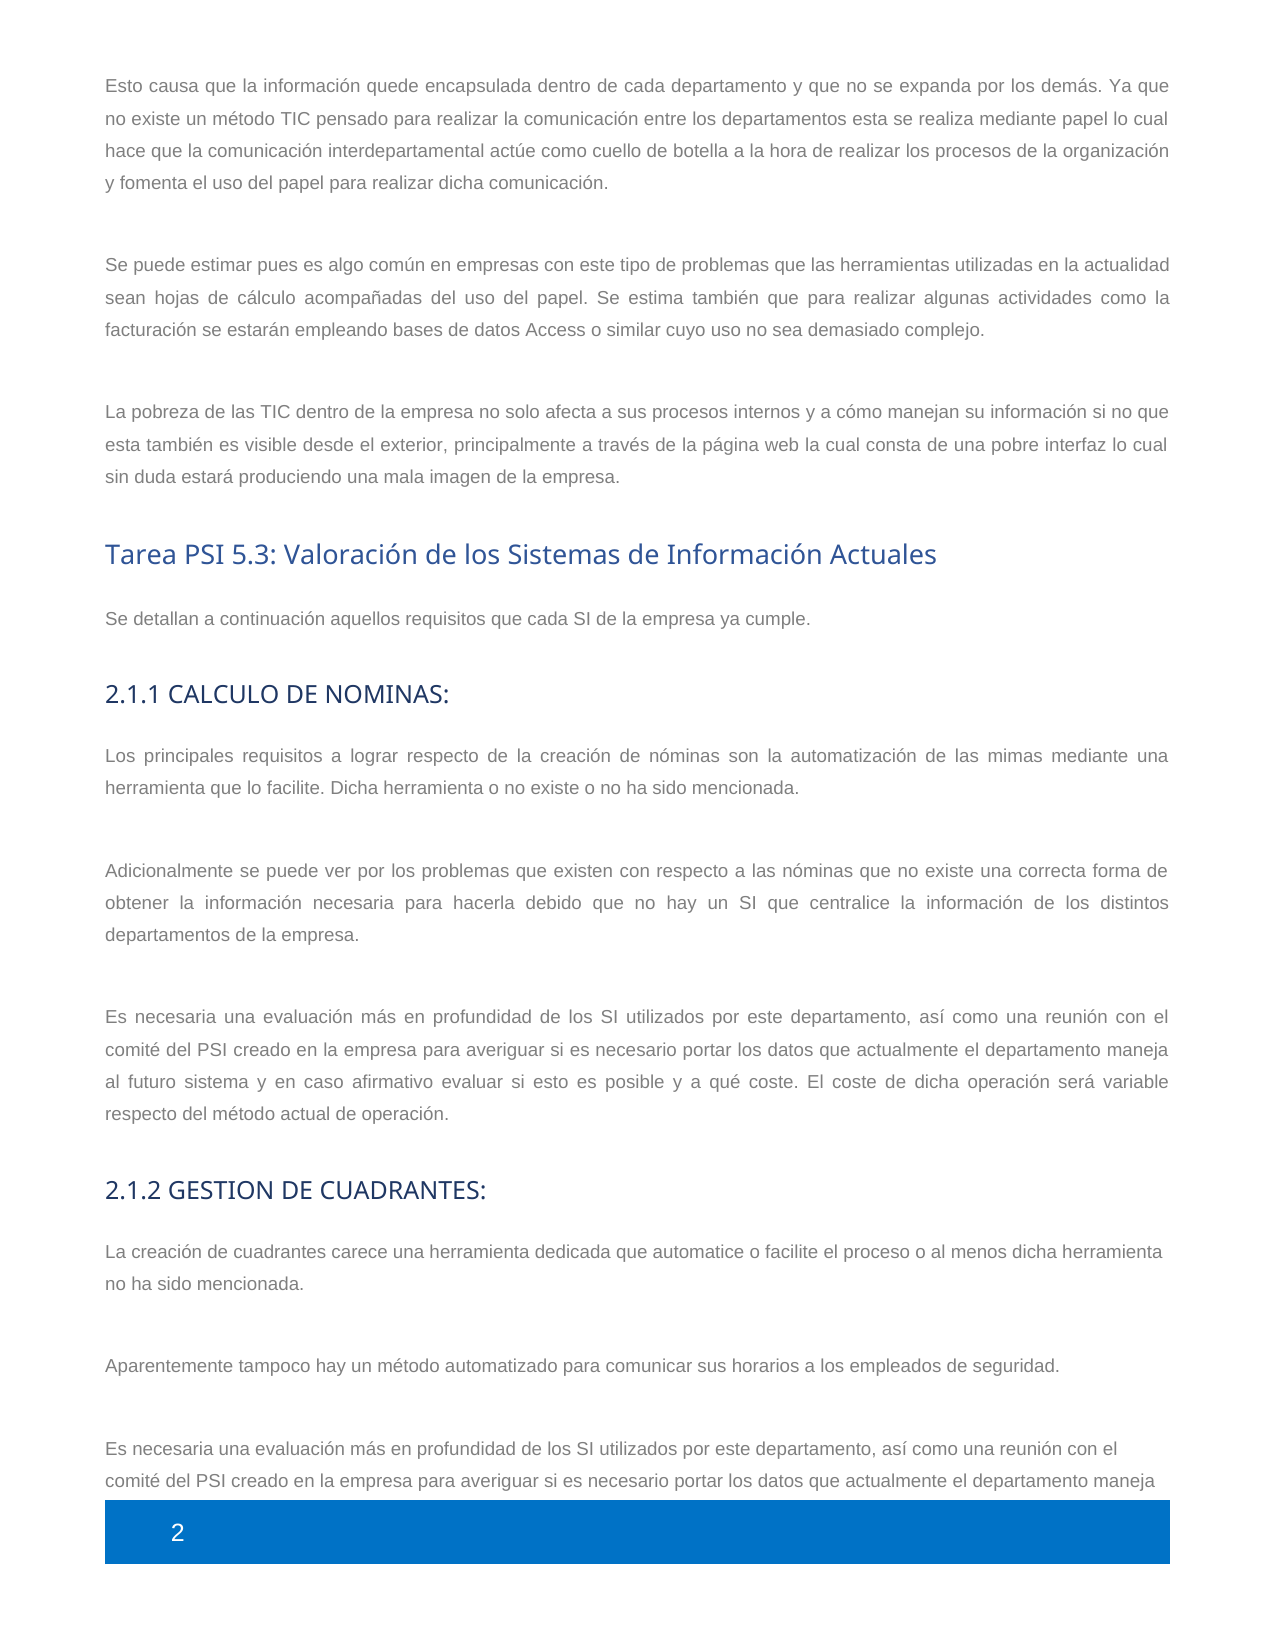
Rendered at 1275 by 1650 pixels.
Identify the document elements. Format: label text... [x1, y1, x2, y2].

subtitle 2.1.1 CALCULO DE NOMINAS: [105, 677, 1170, 711]
text La pobreza de las TIC dentro de la empresa no solo afecta a sus procesos internos y a cómo manejan su información si no que esta también es visible desde el exterior, principalmente a través de la página web la cual consta de una pobre interfaz lo cual sin duda estará produciendo una mala imagen de la empresa. [105, 401, 1170, 487]
text Se detallan a continuación aquellos requisitos que cada SI de la empresa ya cumple. [105, 607, 1170, 629]
text Se puede estimar pues es algo común en empresas con este tipo de problemas que las herramientas utilizadas en la actualidad sean hojas de cálculo acompañadas del uso del papel. Se estima también que para realizar algunas actividades como la facturación se estarán empleando bases de datos Access o similar cuyo uso no sea demasiado complejo. [105, 254, 1170, 340]
text La creación de cuadrantes carece una herramienta dedicada que automatice o facilite el proceso o al menos dicha herramienta no ha sido mencionada. [105, 1241, 1170, 1294]
text Los principales requisitos a lograr respecto de la creación de nóminas son la automatización de las mimas mediante una herramienta que lo facilite. Dicha herramienta o no existe o no ha sido mencionada. [105, 745, 1170, 799]
text Es necesaria una evaluación más en profundidad de los SI utilizados por este departamento, así como una reunión con el comité del PSI creado en la empresa para averiguar si es necesario portar los datos que actualmente el departamento maneja [105, 1438, 1170, 1491]
subtitle Tarea PSI 5.3: Valoración de los Sistemas de Información Actuales [105, 535, 1170, 572]
text Es necesaria una evaluación más en profundidad de los SI utilizados por este departamento, así como una reunión con el comité del PSI creado en la empresa para averiguar si es necesario portar los datos que actualmente el departamento maneja al futuro sistema y en caso afirmativo evaluar si esto es posible y a qué coste. El coste de dicha operación será variable respecto del método actual de operación. [105, 1006, 1170, 1125]
text Aparentemente tampoco hay un método automatizado para comunicar sus horarios a los empleados de seguridad. [105, 1355, 1170, 1377]
subtitle 2.1.2 GESTION DE CUADRANTES: [105, 1173, 1170, 1207]
text Esto causa que la información quede encapsulada dentro de cada departamento y que no se expanda por los demás. Ya que no existe un método TIC pensado para realizar la comunicación entre los departamentos esta se realiza mediante papel lo cual hace que la comunicación interdepartamental actúe como cuello de botella a la hora de realizar los procesos de la organización y fomenta el uso del papel para realizar dicha comunicación. [105, 75, 1170, 193]
text Adicionalmente se puede ver por los problemas que existen con respecto a las nóminas que no existe una correcta forma de obtener la información necesaria para hacerla debido que no hay un SI que centralice la información de los distintos departamentos de la empresa. [105, 859, 1170, 946]
